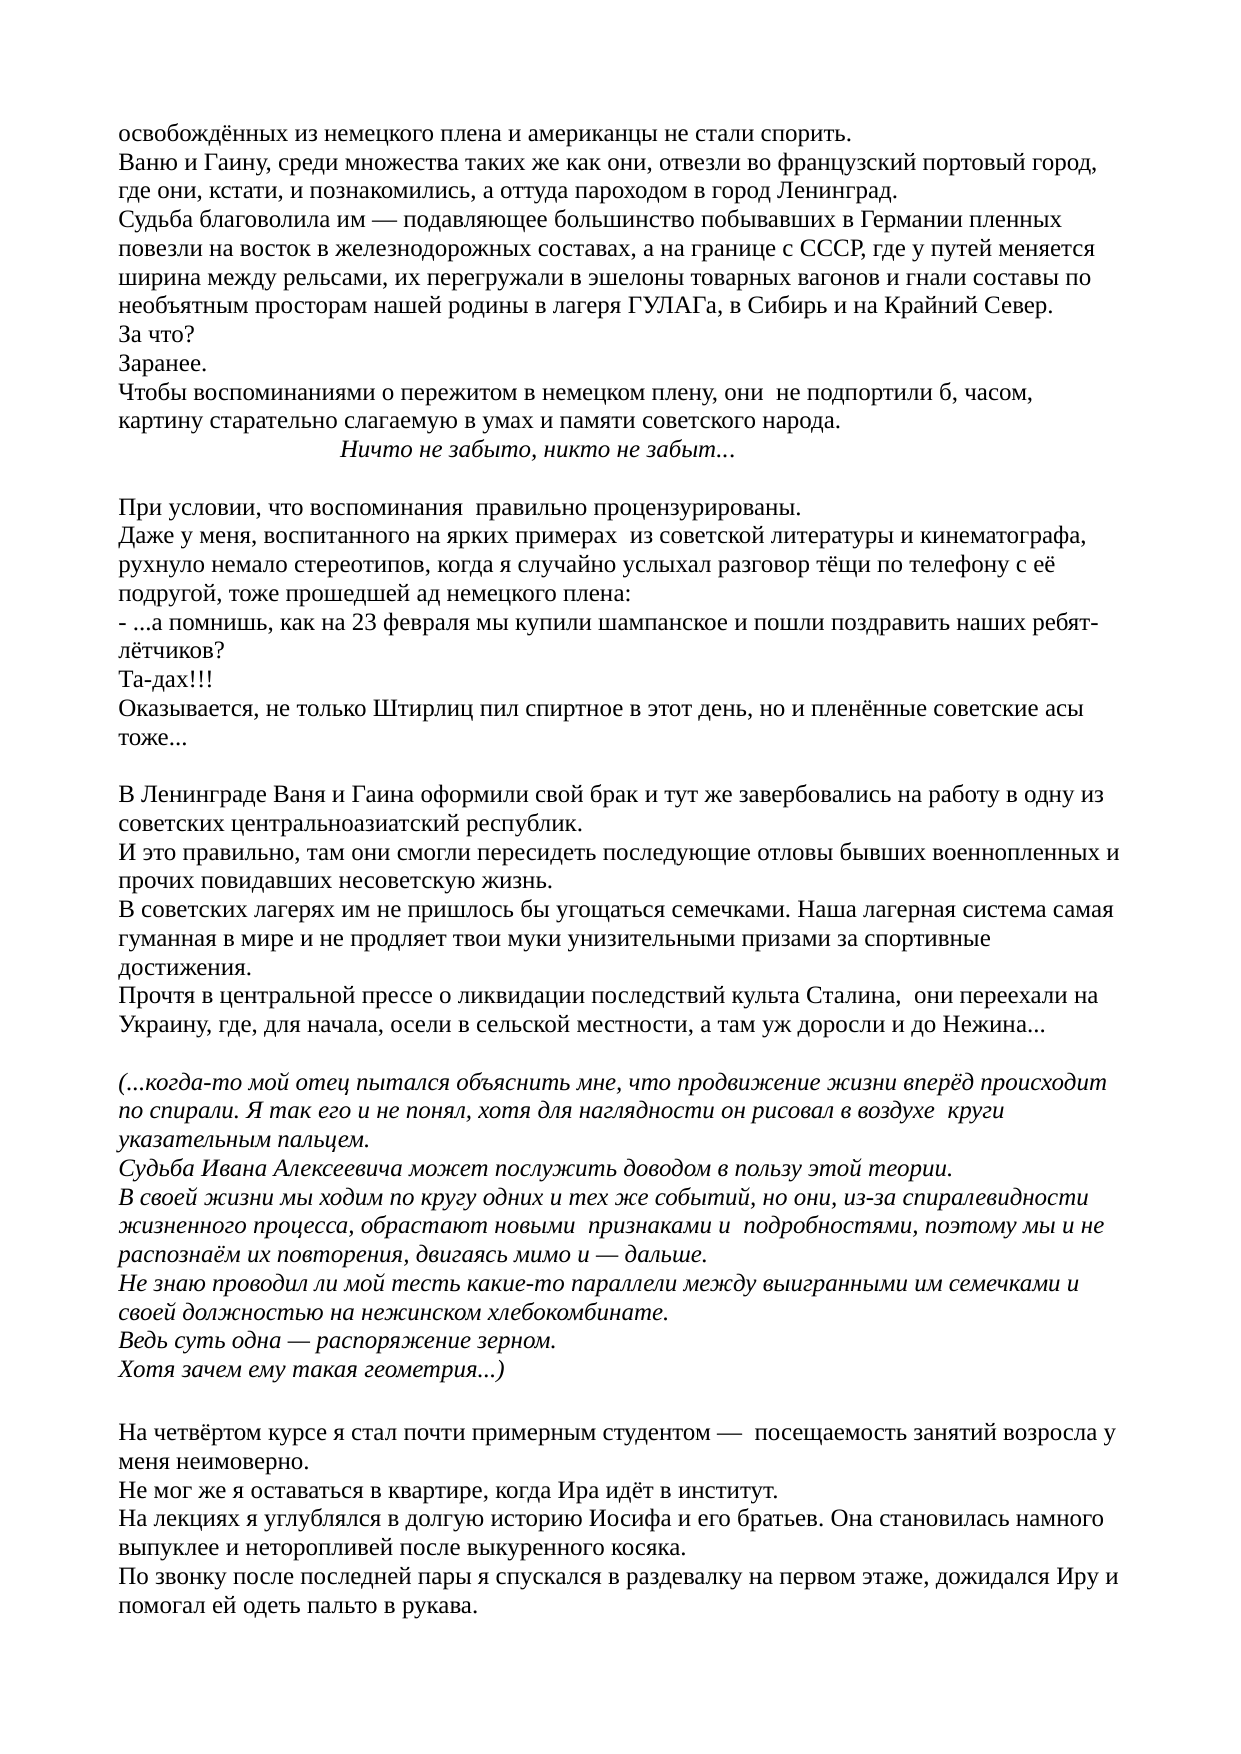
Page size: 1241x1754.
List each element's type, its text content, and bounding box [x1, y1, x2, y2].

text Ничто не забыто, никто не забыт... [118, 434, 1122, 463]
text На лекциях я углублялся в долгую историю Иосифа и его братьев. Она становилась намного выпуклее и неторопливей после выкуренного косяка. [118, 1503, 1122, 1561]
text (...когда-то мой отец пытался объяснить мне, что продвижение жизни вперёд происходит по спирали. Я так его и не понял, хотя для наглядности он рисовал в воздухе круги указательным пальцем. [118, 1067, 1122, 1153]
text Ваню и Гаину, среди множества таких же как они, отвезли во французский портовый город, где они, кстати, и познакомились, а оттуда пароходом в город Ленинград. [118, 147, 1122, 204]
text По звонку после последней пары я спускался в раздевалку на первом этаже, дожидался Иру и помогал ей одеть пальто в рукава. [118, 1561, 1122, 1618]
text - ...а помнишь, как на 23 февраля мы купили шампанское и пошли поздравить наших ребят-лётчиков? [118, 607, 1122, 664]
text При условии, что воспоминания правильно процензурированы. [118, 492, 1122, 521]
text освобождённых из немецкого плена и американцы не стали спорить. [118, 118, 1122, 147]
text И это правильно, там они смогли пересидеть последующие отловы бывших военнопленных и прочих повидавших несоветскую жизнь. [118, 837, 1122, 894]
text За что? [118, 319, 1122, 348]
text Та-дах!!! [118, 664, 1122, 693]
text Хотя зачем ему такая геометрия...) [118, 1354, 1122, 1383]
text В Ленинграде Ваня и Гаина оформили свой брак и тут же завербовались на работу в одну из советских центральноазиатский республик. [118, 779, 1122, 837]
text В своей жизни мы ходим по кругу одних и тех же событий, но они, из-за спиралевидности жизненного процесса, обрастают новыми признаками и подробностями, поэтому мы и не распознаём их повторения, двигаясь мимо и — дальше. [118, 1182, 1122, 1268]
text Прочтя в центральной прессе о ликвидации последствий культа Сталина, они переехали на Украину, где, для начала, осели в сельской местности, а там уж доросли и до Нежина... [118, 981, 1122, 1038]
text На четвёртом курсе я стал почти примерным студентом — посещаемость занятий возросла у меня неимоверно. [118, 1417, 1122, 1475]
text Ведь суть одна — распоряжение зерном. [118, 1326, 1122, 1354]
text Не знаю проводил ли мой тесть какие-то параллели между выигранными им семечками и своей должностью на нежинском хлебокомбинате. [118, 1268, 1122, 1326]
text В советских лагерях им не пришлось бы угощаться семечками. Наша лагерная система самая гуманная в мире и не продляет твои муки унизительными призами за спортивные достижения. [118, 894, 1122, 981]
text Судьба Ивана Алексеевича может послужить доводом в пользу этой теории. [118, 1153, 1122, 1182]
text Судьба благоволила им — подавляющее большинство побывавших в Германии пленных повезли на восток в железнодорожных составах, а на границе с СССР, где у путей меняется ширина между рельсами, их перегружали в эшелоны товарных вагонов и гнали составы по необъятным просторам нашей родины в лагеря ГУЛАГа, в Сибирь и на Крайний Север. [118, 204, 1122, 319]
text Заранее. [118, 348, 1122, 377]
text Не мог же я оставаться в квартире, когда Ира идёт в институт. [118, 1475, 1122, 1503]
text Чтобы воспоминаниями о пережитом в немецком плену, они не подпортили б, часом, картину старательно слагаемую в умах и памяти советского народа. [118, 377, 1122, 434]
text Оказывается, не только Штирлиц пил спиртное в этот день, но и пленённые советские асы тоже... [118, 693, 1122, 751]
text Даже у меня, воспитанного на ярких примерах из советской литературы и кинематографа, рухнуло немало стереотипов, когда я случайно услыхал разговор тёщи по телефону с её подругой, тоже прошедшей ад немецкого плена: [118, 521, 1122, 607]
